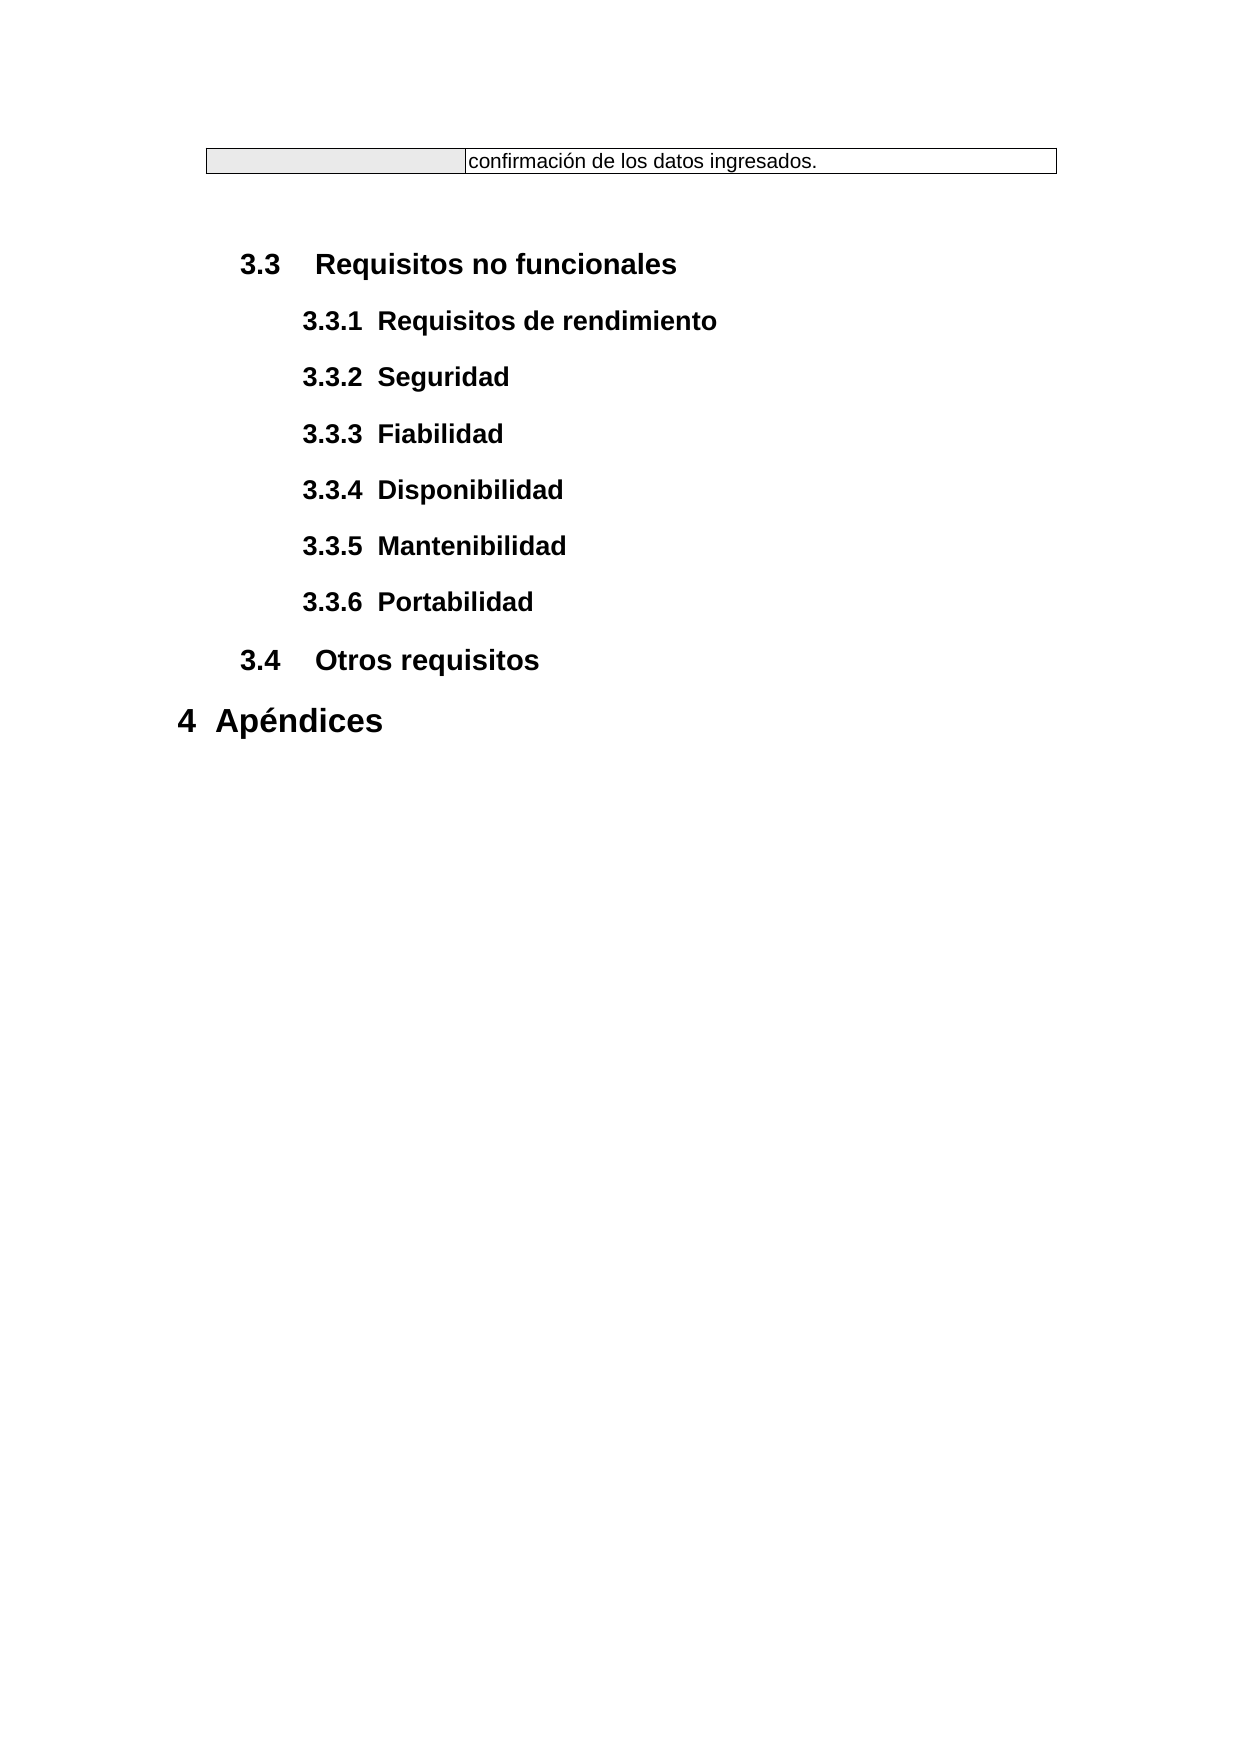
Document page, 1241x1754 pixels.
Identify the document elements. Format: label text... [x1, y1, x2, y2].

subtitle Requisitos no funcionales [240, 247, 1063, 280]
subtitle Requisitos de rendimiento [302, 305, 1063, 336]
table_cell [207, 149, 465, 173]
subtitle Apéndices [177, 701, 1063, 740]
subtitle Fiabilidad [302, 418, 1063, 449]
subtitle Portabilidad [302, 586, 1063, 618]
subtitle Seguridad [302, 361, 1063, 393]
table_cell confirmación de los datos ingresados. [466, 149, 1056, 173]
subtitle Mantenibilidad [302, 530, 1063, 561]
subtitle Disponibilidad [302, 474, 1063, 505]
subtitle Otros requisitos [240, 643, 1063, 676]
